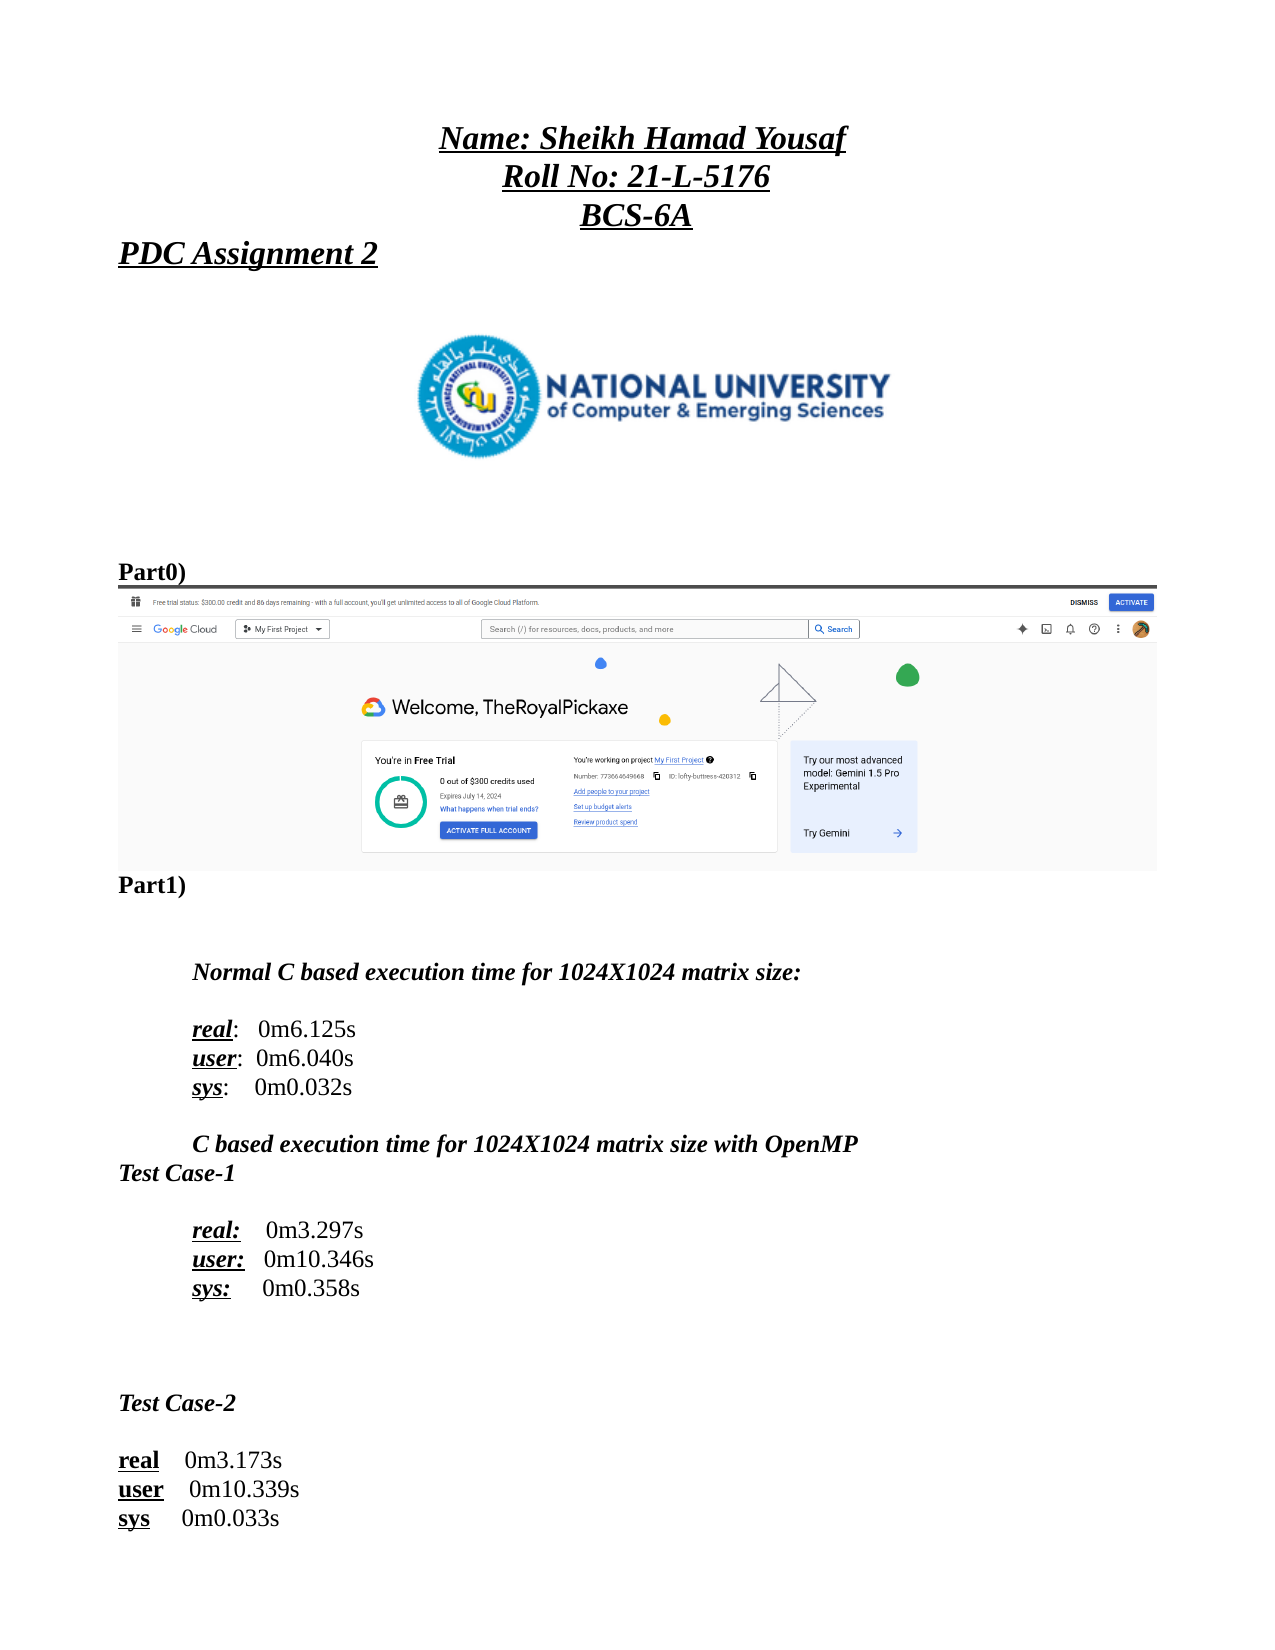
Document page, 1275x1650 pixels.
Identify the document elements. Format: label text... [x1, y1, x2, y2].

text user: 0m10.346s [118, 1244, 1157, 1273]
text Roll No: 21-L-5176 [118, 156, 1157, 195]
text user 0m10.339s [118, 1474, 1157, 1503]
text real 0m3.173s [118, 1446, 1157, 1474]
text C based execution time for 1024X1024 matrix size with OpenMP [118, 1129, 1157, 1158]
text sys: 0m0.032s [118, 1072, 1157, 1101]
text Part1) [118, 871, 1157, 899]
text sys: 0m0.358s [118, 1273, 1157, 1302]
text Normal C based execution time for 1024X1024 matrix size: [118, 957, 1157, 986]
text Part0) [118, 557, 1157, 585]
picture [118, 309, 1157, 490]
text BCS-6A [118, 195, 1157, 233]
text real: 0m6.125s [118, 1014, 1157, 1043]
text sys 0m0.033s [118, 1503, 1157, 1532]
text PDC Assignment 2 [118, 233, 1157, 271]
text Test Case-1 [118, 1158, 1157, 1187]
text real: 0m3.297s [118, 1216, 1157, 1244]
picture [118, 585, 1157, 871]
text user: 0m6.040s [118, 1043, 1157, 1072]
text Name: Sheikh Hamad Yousaf [118, 118, 1157, 156]
text Test Case-2 [118, 1388, 1157, 1417]
